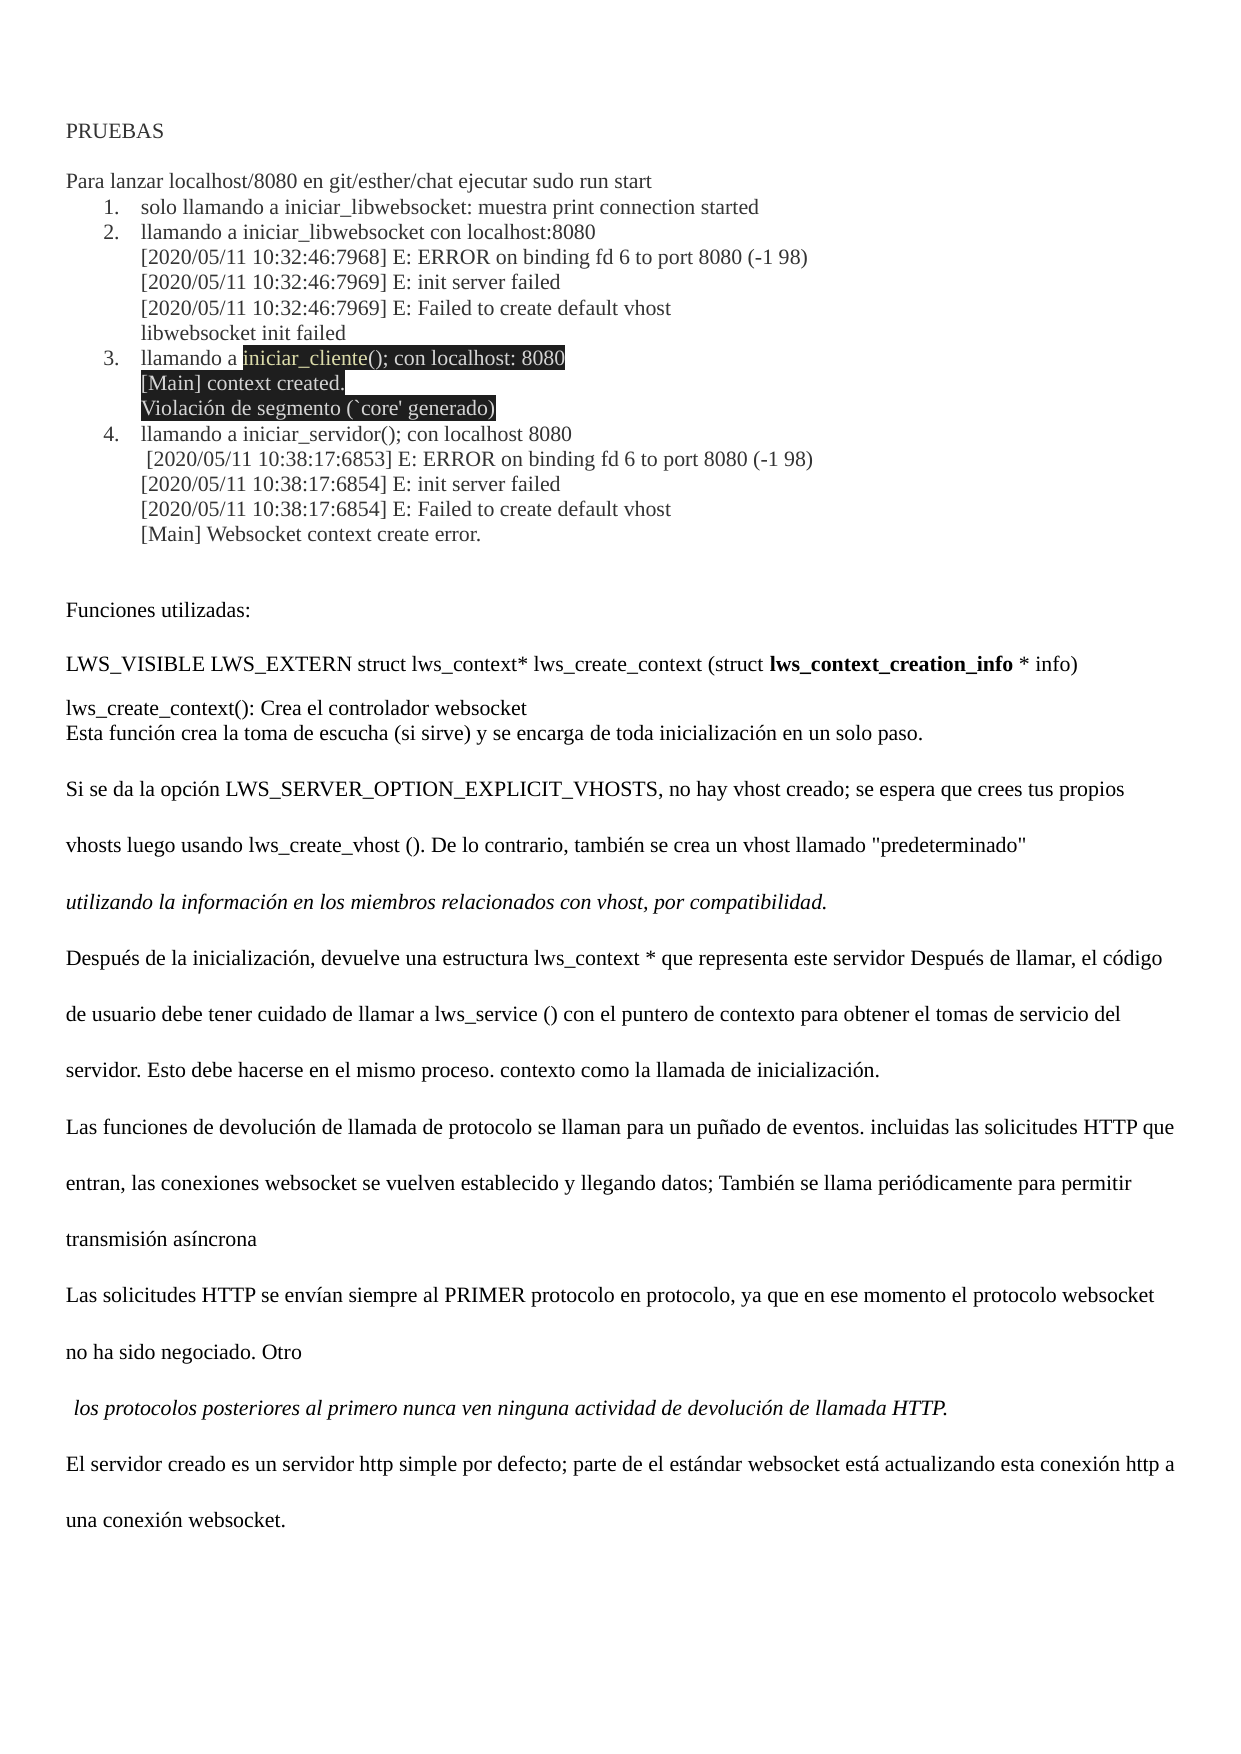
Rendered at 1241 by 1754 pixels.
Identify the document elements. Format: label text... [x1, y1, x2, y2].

list Violación de segmento (`core' generado) [103, 395, 1181, 421]
text LWS_VISIBLE LWS_EXTERN struct lws_context* lws_create_context (struct lws_context_creation_info * info) [66, 622, 1181, 676]
text Para lanzar localhost/8080 en git/esther/chat ejecutar sudo run start [66, 168, 1181, 194]
list [2020/05/11 10:32:46:7969] E: init server failed [103, 269, 1181, 294]
list [2020/05/11 10:38:17:6854] E: init server failed [103, 471, 1181, 496]
list [2020/05/11 10:38:17:6853] E: ERROR on binding fd 6 to port 8080 (-1 98) [103, 446, 1181, 471]
list [Main] Websocket context create error. [103, 521, 1181, 547]
list [Main] context created. [103, 370, 1181, 395]
text los protocolos posteriores al primero nunca ven ninguna actividad de devolución de llamada HTTP. [66, 1364, 1181, 1420]
text Las funciones de devolución de llamada de protocolo se llaman para un puñado de eventos. incluidas las solicitudes HTTP que entran, las conexiones websocket se vuelven establecido y llegando datos; También se llama periódicamente para permitir [66, 1083, 1181, 1195]
list [2020/05/11 10:32:46:7968] E: ERROR on binding fd 6 to port 8080 (-1 98) [103, 244, 1181, 269]
text lws_create_context(): Crea el controlador websocket [66, 695, 1181, 720]
list llamando a iniciar_cliente(); con localhost: 8080 [103, 345, 1181, 370]
list libwebsocket init failed [103, 320, 1181, 345]
list llamando a iniciar_servidor(); con localhost 8080 [103, 421, 1181, 446]
list llamando a iniciar_libwebsocket con localhost:8080 [103, 219, 1181, 244]
text El servidor creado es un servidor http simple por defecto; parte de el estándar websocket está actualizando esta conexión http a una conexión websocket. [66, 1420, 1181, 1533]
text utilizando la información en los miembros relacionados con vhost, por compatibilidad. [66, 858, 1181, 914]
text Las solicitudes HTTP se envían siempre al PRIMER protocolo en protocolo, ya que en ese momento el protocolo websocket no ha sido negociado. Otro [66, 1251, 1181, 1364]
list [2020/05/11 10:38:17:6854] E: Failed to create default vhost [103, 496, 1181, 521]
text Funciones utilizadas: [66, 597, 1181, 622]
text Después de la inicialización, devuelve una estructura lws_context * que representa este servidor Después de llamar, el código de usuario debe tener cuidado de llamar a lws_service () con el puntero de contexto para obtener el tomas de servicio del servidor. Esto debe hacerse en el mismo proceso. contexto como la llamada de inicialización. [66, 914, 1181, 1083]
text Esta función crea la toma de escucha (si sirve) y se encarga de toda inicialización en un solo paso. [66, 720, 1181, 745]
text transmisión asíncrona [66, 1195, 1181, 1251]
list [2020/05/11 10:32:46:7969] E: Failed to create default vhost [103, 294, 1181, 320]
list solo llamando a iniciar_libwebsocket: muestra print connection started [103, 194, 1181, 219]
text PRUEBAS [66, 118, 1181, 143]
text Si se da la opción LWS_SERVER_OPTION_EXPLICIT_VHOSTS, no hay vhost creado; se espera que crees tus propios vhosts luego usando lws_create_vhost (). De lo contrario, también se crea un vhost llamado "predeterminado" [66, 745, 1181, 858]
